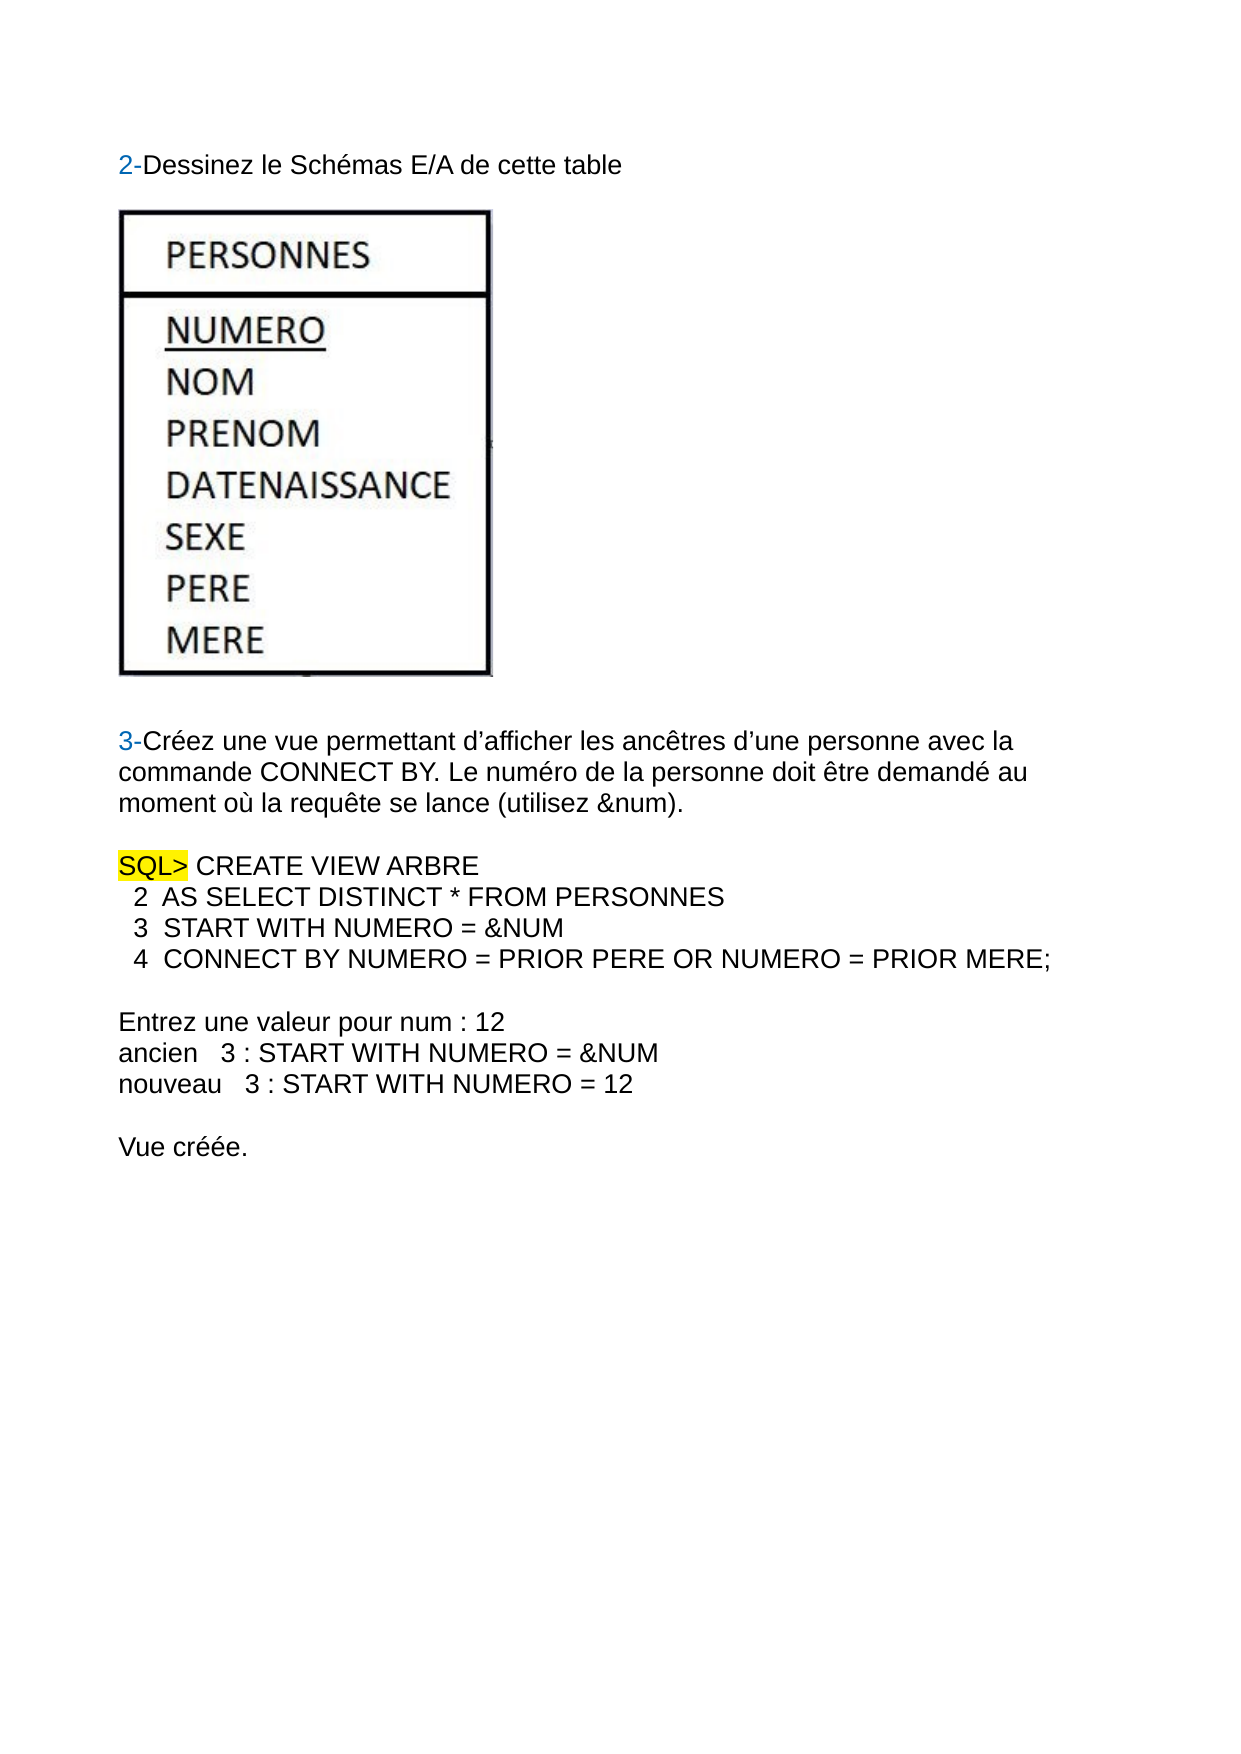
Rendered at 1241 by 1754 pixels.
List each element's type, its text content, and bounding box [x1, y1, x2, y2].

text 4 CONNECT BY NUMERO = PRIOR PERE OR NUMERO = PRIOR MERE; [118, 943, 1122, 974]
text 3 START WITH NUMERO = &NUM [118, 912, 1122, 943]
text 2 AS SELECT DISTINCT * FROM PERSONNES [118, 881, 1122, 912]
text 2-Dessinez le Schémas E/A de cette table [118, 149, 1122, 181]
text 3-Créez une vue permettant d’afficher les ancêtres d’une personne avec la commande CONNECT BY. Le numéro de la personne doit être demandé au moment où la requête se lance (utilisez &num). [118, 724, 1122, 818]
text SQL> CREATE VIEW ARBRE [118, 849, 1122, 881]
text nouveau 3 : START WITH NUMERO = 12 [118, 1068, 1122, 1099]
text Vue créée. [118, 1131, 1122, 1162]
text ancien 3 : START WITH NUMERO = &NUM [118, 1037, 1122, 1068]
text Entrez une valeur pour num : 12 [118, 1006, 1122, 1037]
